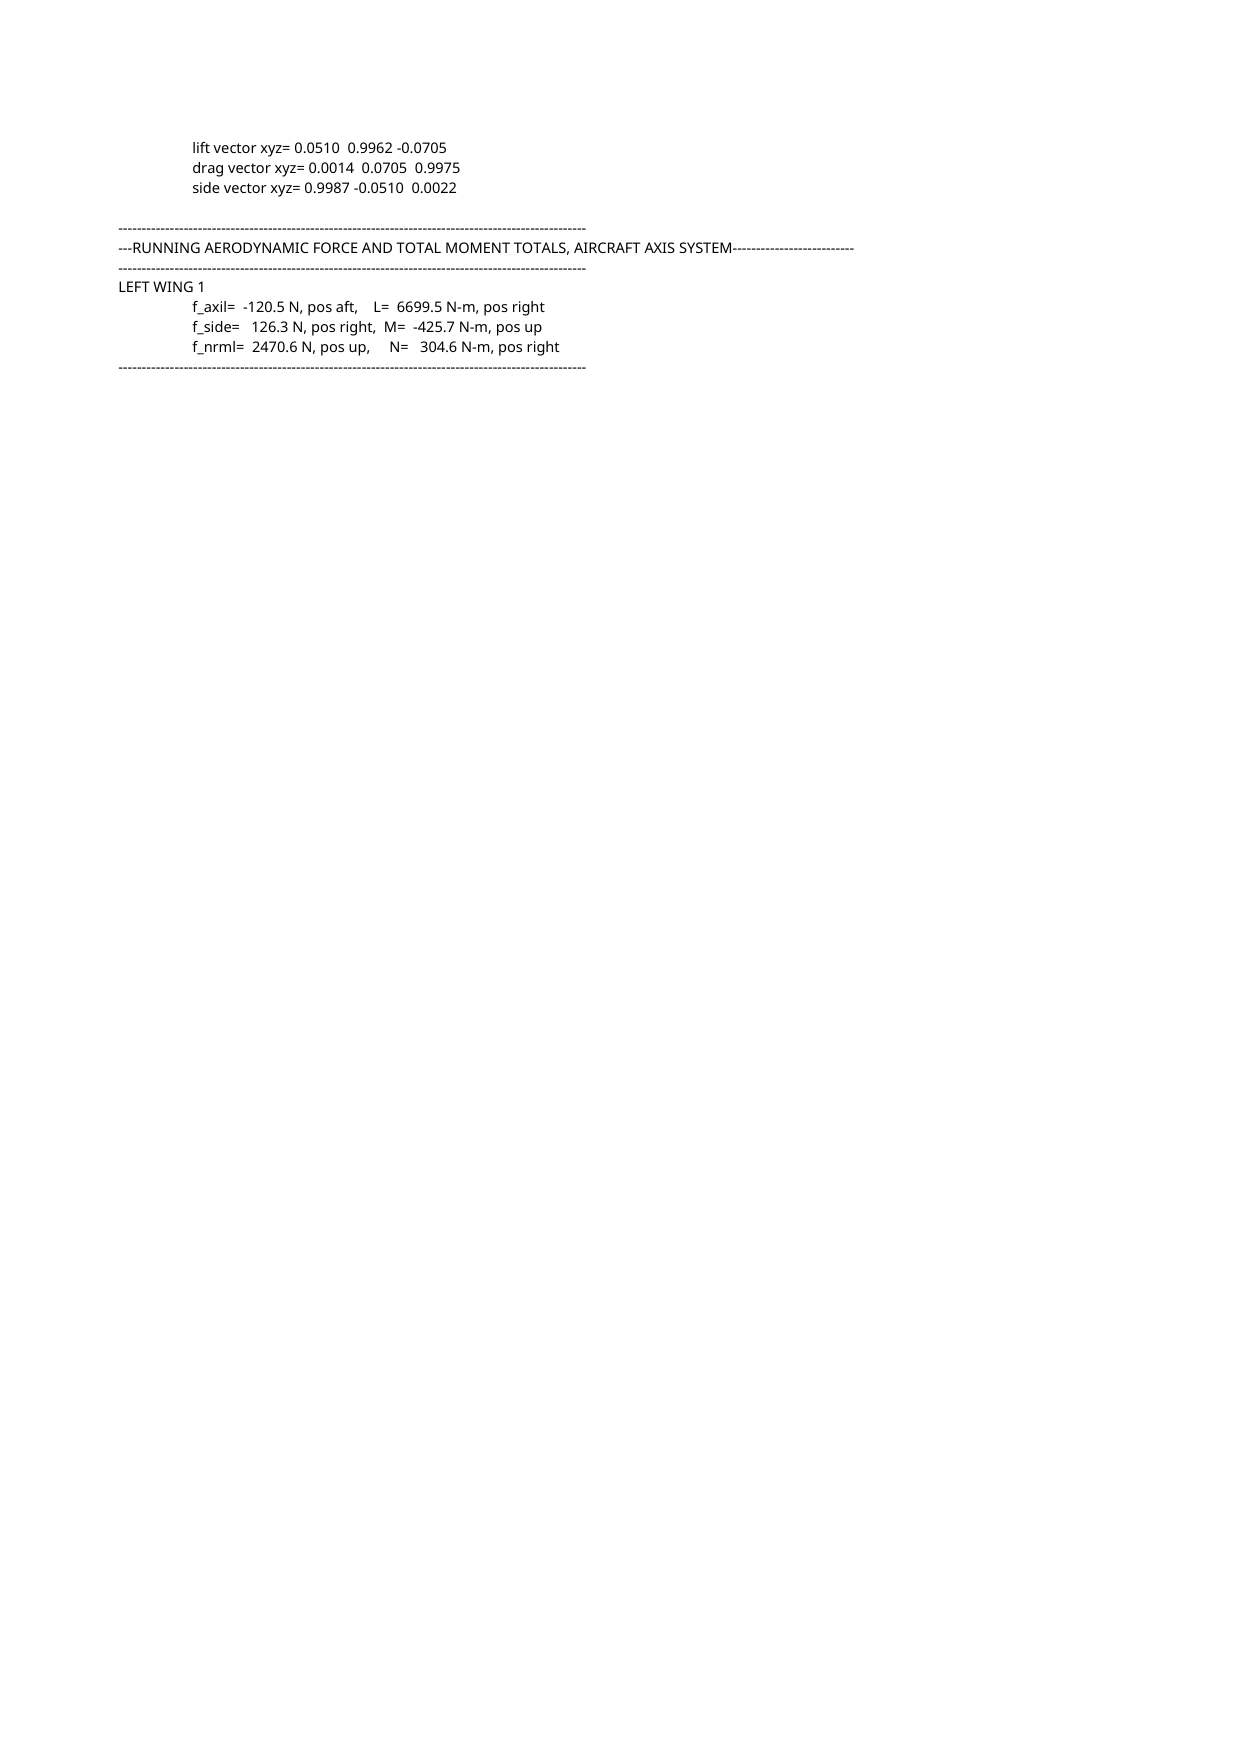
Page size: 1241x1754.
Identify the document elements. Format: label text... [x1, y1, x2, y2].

text ---RUNNING AERODYNAMIC FORCE AND TOTAL MOMENT TOTALS, AIRCRAFT AXIS SYSTEM-------------------------- [118, 237, 1122, 257]
text ---------------------------------------------------------------------------------------------------- [118, 357, 1122, 377]
text f_nrml= 2470.6 N, pos up, N= 304.6 N-m, pos right [118, 337, 1122, 357]
text LEFT WING 1 [118, 277, 1122, 297]
text ---------------------------------------------------------------------------------------------------- [118, 257, 1122, 277]
text ---------------------------------------------------------------------------------------------------- [118, 218, 1122, 237]
text lift vector xyz= 0.0510 0.9962 -0.0705 [118, 138, 1122, 158]
text drag vector xyz= 0.0014 0.0705 0.9975 [118, 158, 1122, 178]
text f_side= 126.3 N, pos right, M= -425.7 N-m, pos up [118, 317, 1122, 337]
text f_axil= -120.5 N, pos aft, L= 6699.5 N-m, pos right [118, 297, 1122, 317]
text side vector xyz= 0.9987 -0.0510 0.0022 [118, 178, 1122, 198]
